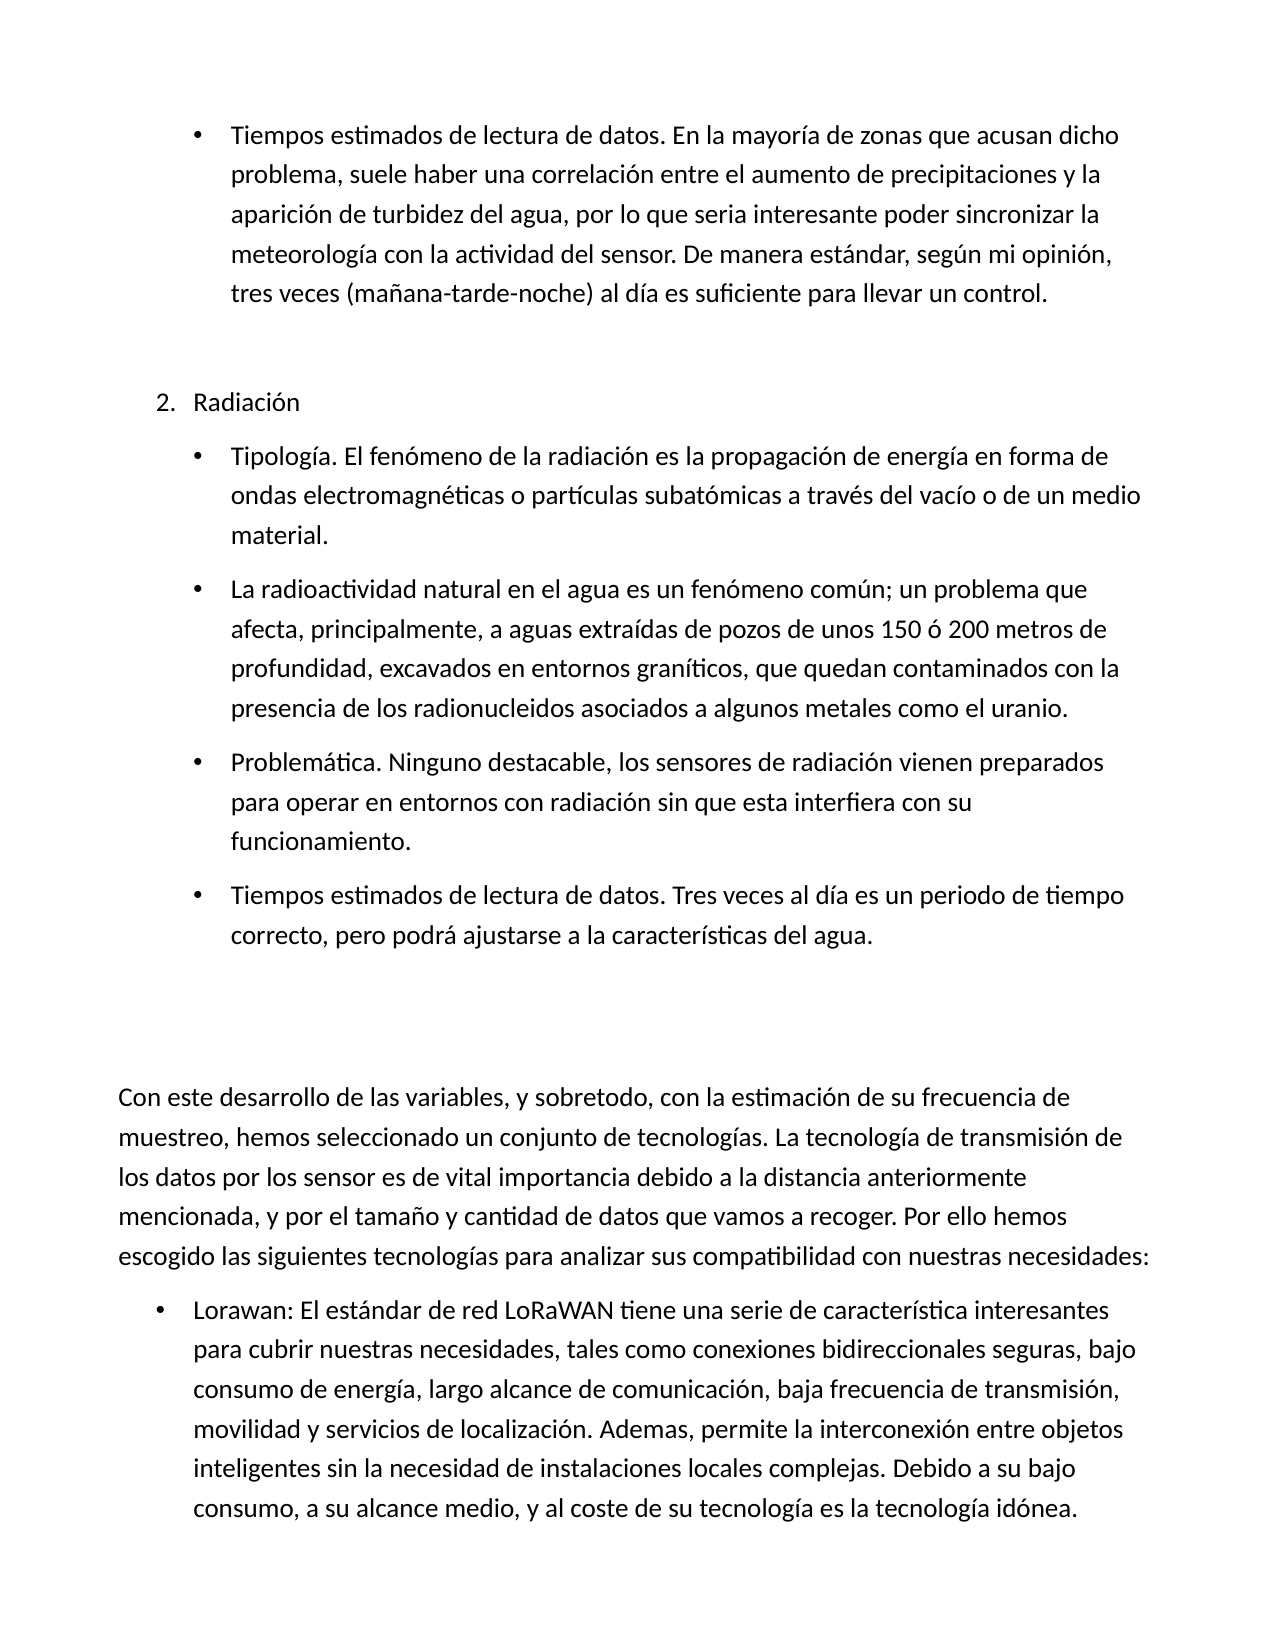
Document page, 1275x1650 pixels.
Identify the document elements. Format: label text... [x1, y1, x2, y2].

list La radioactividad natural en el agua es un fenómeno común; un problema que afecta, principalmente, a aguas extraídas de pozos de unos 150 ó 200 metros de profundidad, excavados en entornos graníticos, que quedan contaminados con la presencia de los radionucleidos asociados a algunos metales como el uranio. [193, 572, 1157, 724]
list Lorawan: El estándar de red LoRaWAN tiene una serie de característica interesantes para cubrir nuestras necesidades, tales como conexiones bidireccionales seguras, bajo consumo de energía, largo alcance de comunicación, baja frecuencia de transmisión, movilidad y servicios de localización. Ademas, permite la interconexión entre objetos inteligentes sin la necesidad de instalaciones locales complejas. Debido a su bajo consumo, a su alcance medio, y al coste de su tecnología es la tecnología idónea. [156, 1293, 1157, 1524]
list Tiempos estimados de lectura de datos. En la mayoría de zonas que acusan dicho problema, suele haber una correlación entre el aumento de precipitaciones y la aparición de turbidez del agua, por lo que seria interesante poder sincronizar la meteorología con la actividad del sensor. De manera estándar, según mi opinión, tres veces (mañana-tarde-noche) al día es suficiente para llevar un control. [193, 118, 1157, 309]
list Radiación [156, 385, 1157, 418]
list Tipología. El fenómeno de la radiación es la propagación de energía en forma de ondas electromagnéticas o partículas subatómicas a través del vacío o de un medio material. [193, 439, 1157, 551]
text Con este desarrollo de las variables, y sobretodo, con la estimación de su frecuencia de muestreo, hemos seleccionado un conjunto de tecnologías. La tecnología de transmisión de los datos por los sensor es de vital importancia debido a la distancia anteriormente mencionada, y por el tamaño y cantidad de datos que vamos a recoger. Por ello hemos escogido las siguientes tecnologías para analizar sus compatibilidad con nuestras necesidades: [118, 1081, 1157, 1272]
list Tiempos estimados de lectura de datos. Tres veces al día es un periodo de tiempo correcto, pero podrá ajustarse a la características del agua. [193, 878, 1157, 951]
list Problemática. Ninguno destacable, los sensores de radiación vienen preparados para operar en entornos con radiación sin que esta interfiera con su funcionamiento. [193, 745, 1157, 857]
